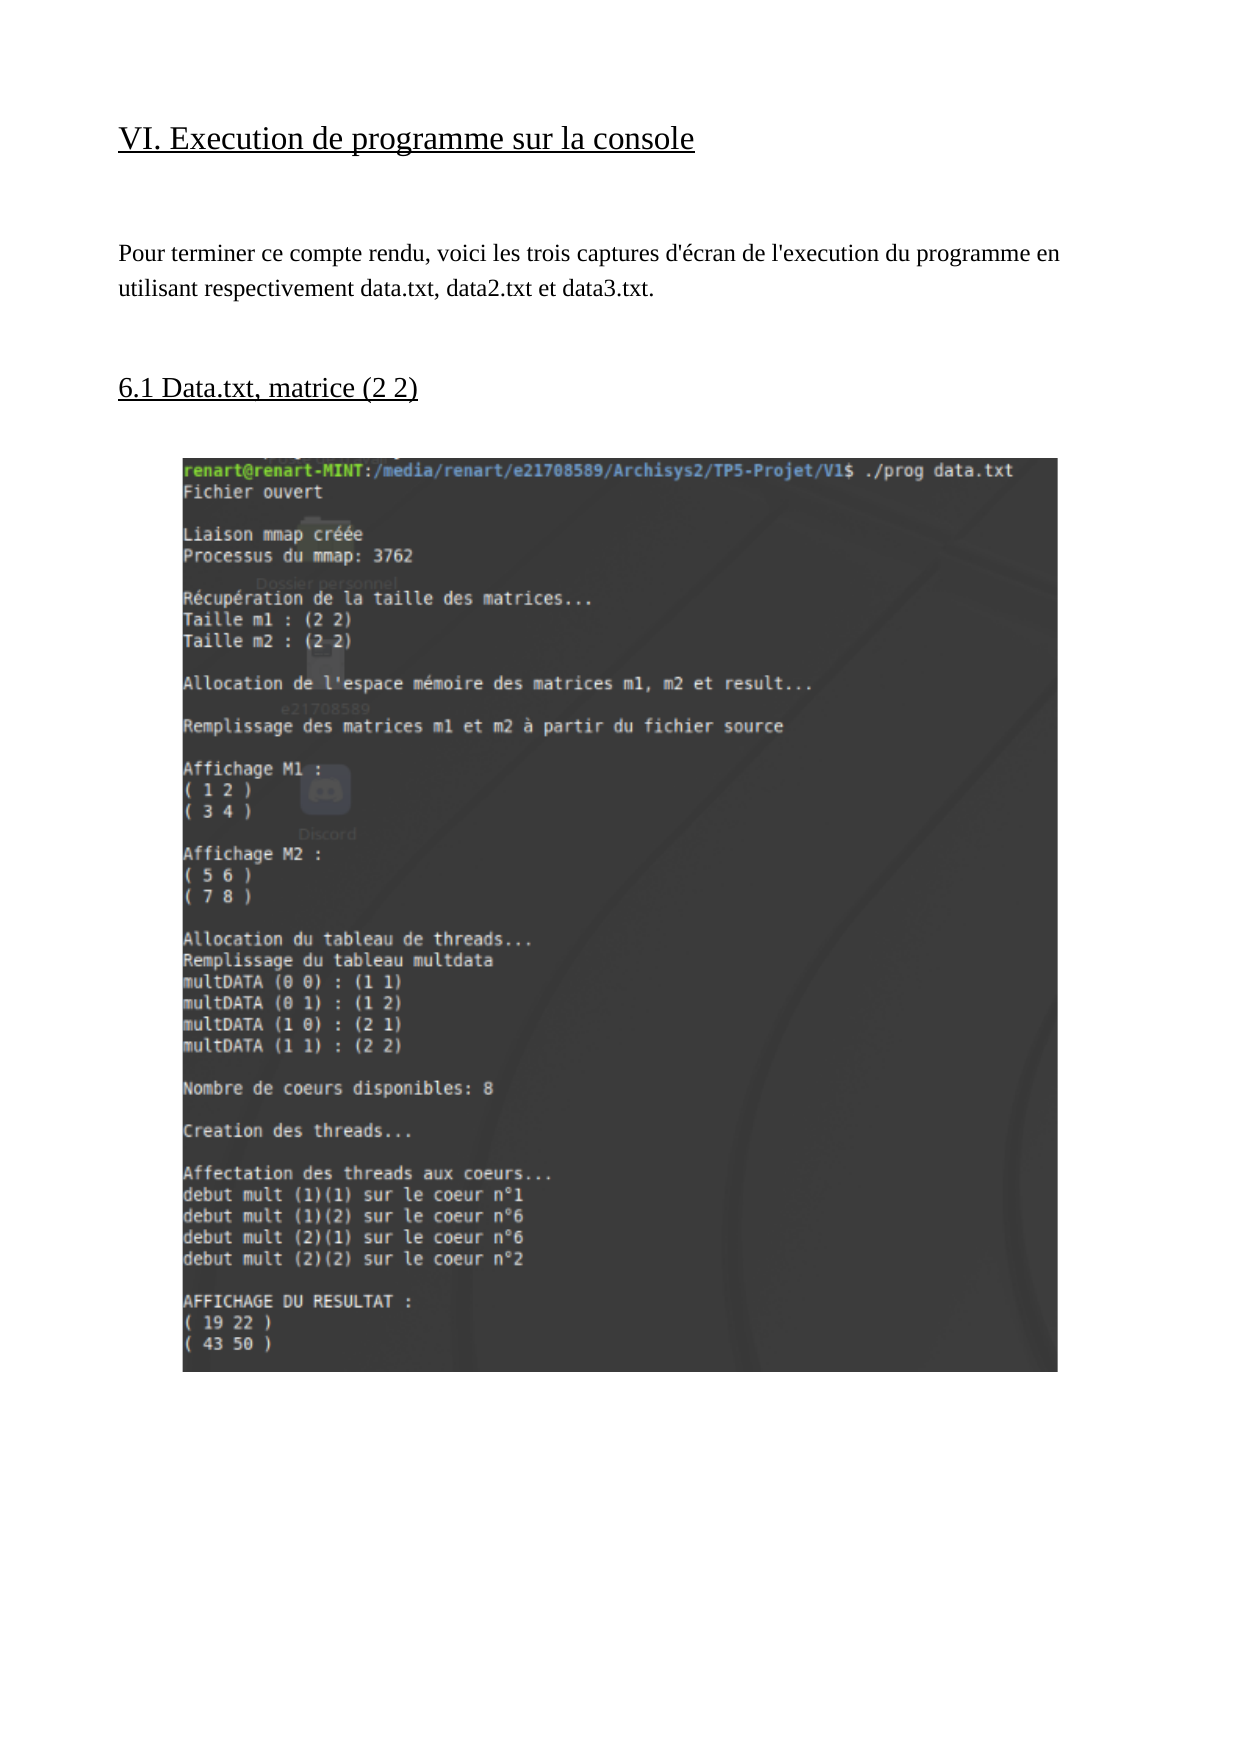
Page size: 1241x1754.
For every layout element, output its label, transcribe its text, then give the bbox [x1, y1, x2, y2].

picture [182, 458, 1058, 1372]
text Pour terminer ce compte rendu, voici les trois captures d'écran de l'execution du programme en utilisant respectivement data.txt, data2.txt et data3.txt. [118, 239, 1122, 301]
text VI. Execution de programme sur la console [118, 118, 1122, 156]
text 6.1 Data.txt, matrice (2 2) [118, 370, 1122, 404]
